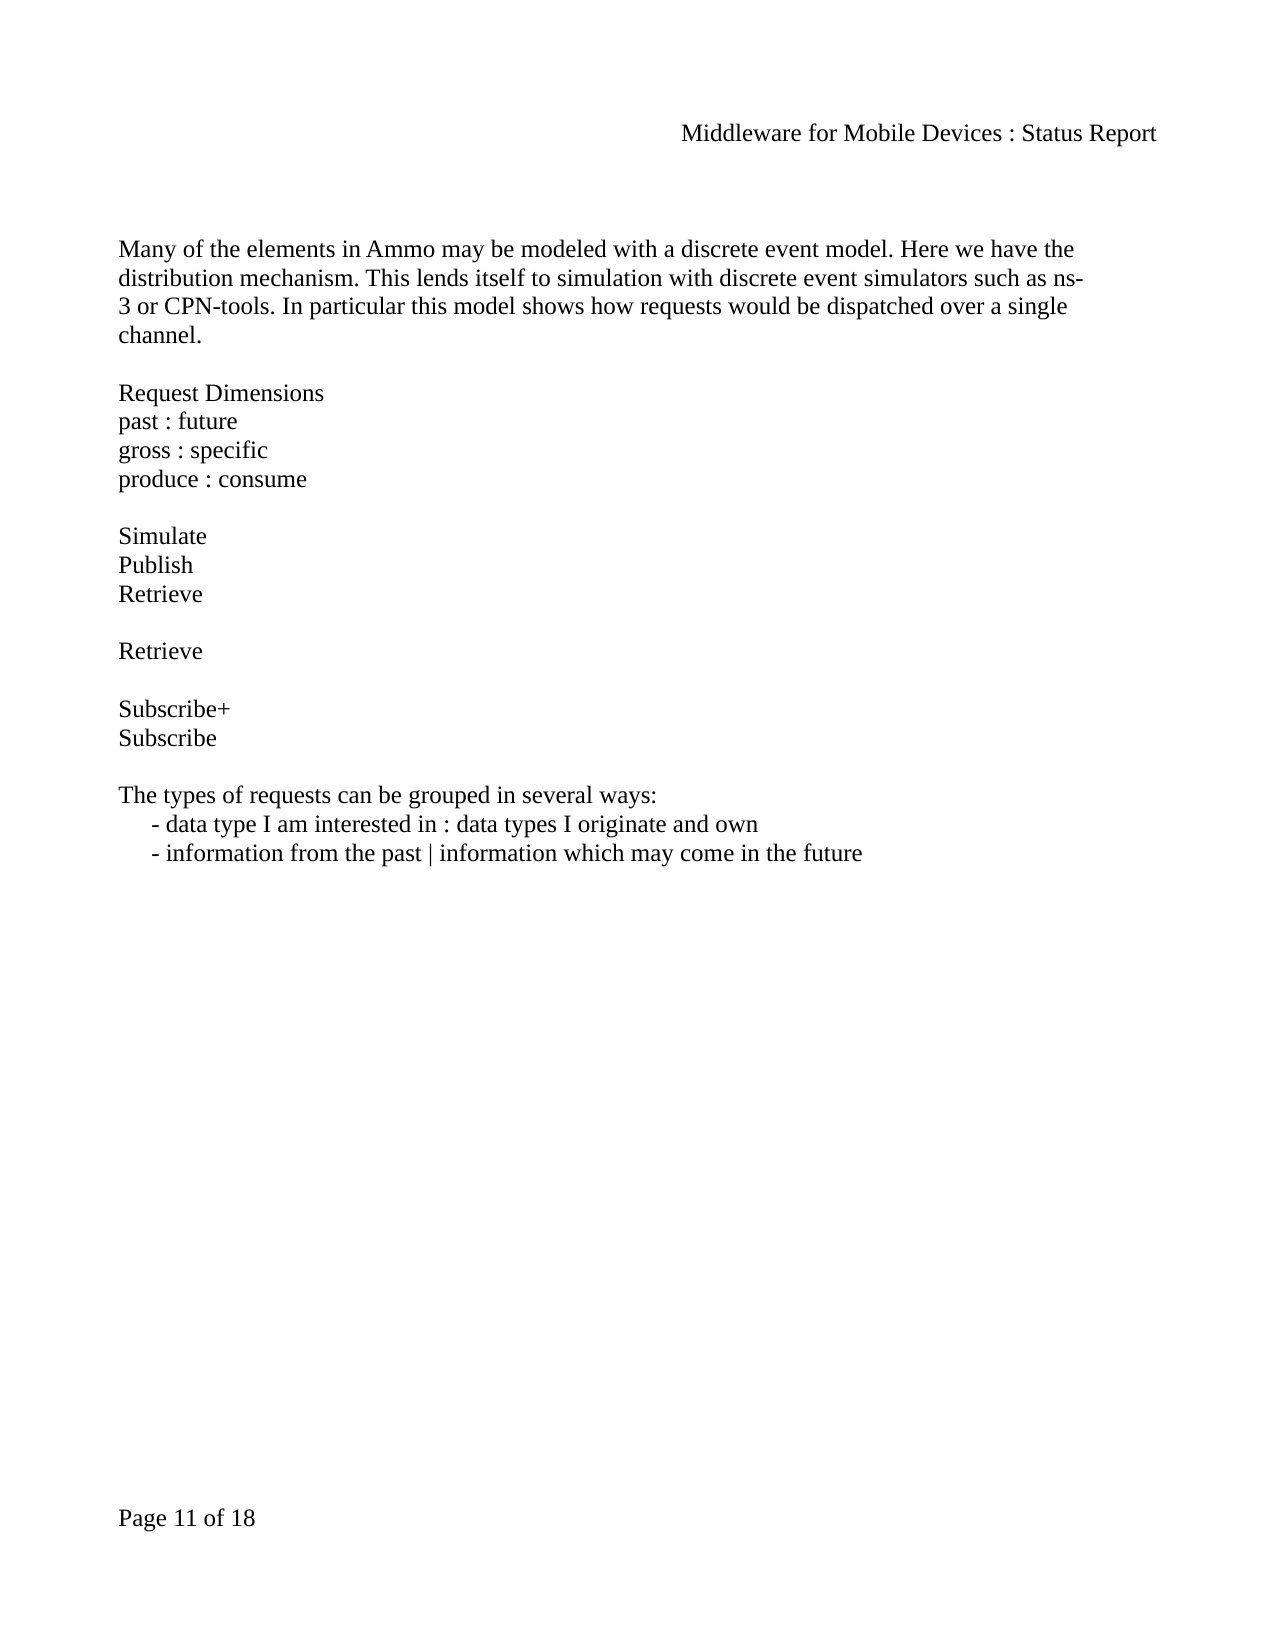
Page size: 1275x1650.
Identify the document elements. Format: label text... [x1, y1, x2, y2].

text - information from the past | information which may come in the future [151, 838, 1157, 866]
text - data type I am interested in : data types I originate and own [151, 809, 1157, 838]
text Retrieve [118, 636, 1157, 665]
text Request Dimensions [118, 378, 1157, 406]
text 3 or CPN-tools. In particular this model shows how requests would be dispatched over a single channel. [118, 291, 1157, 349]
text Many of the elements in Ammo may be modeled with a discrete event model. Here we have the [118, 234, 1157, 263]
text Simulate [118, 521, 1157, 550]
text Subscribe+ [118, 694, 1157, 723]
text produce : consume [118, 464, 1157, 493]
text The types of requests can be grouped in several ways: [118, 780, 1157, 809]
text Retrieve [118, 579, 1157, 608]
text Publish [118, 550, 1157, 579]
text distribution mechanism. This lends itself to simulation with discrete event simulators such as ns- [118, 263, 1157, 291]
text gross : specific [118, 435, 1157, 464]
text past : future [118, 406, 1157, 435]
text Subscribe [118, 723, 1157, 751]
